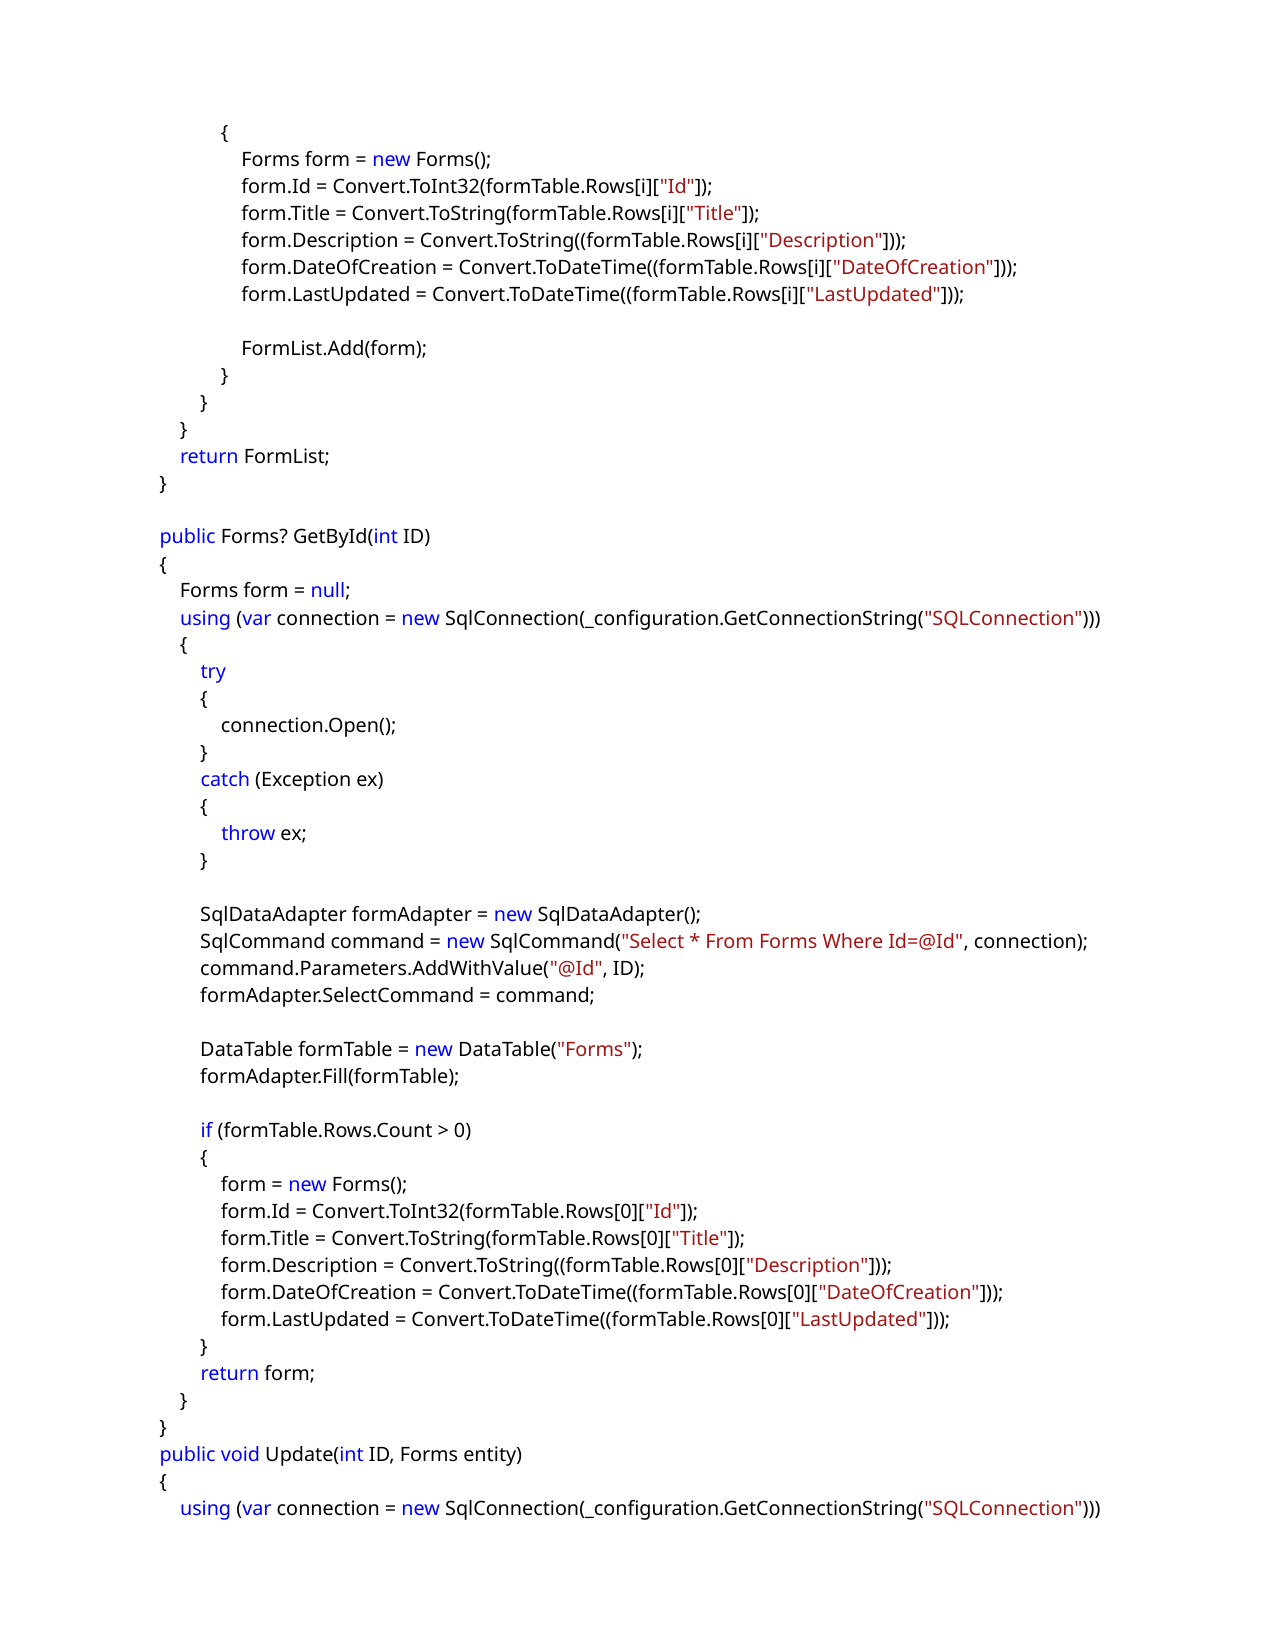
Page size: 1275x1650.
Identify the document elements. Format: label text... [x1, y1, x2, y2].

text } [118, 739, 1157, 766]
text form.Description = Convert.ToString((formTable.Rows[i]["Description"])); [118, 226, 1157, 253]
text FormList.Add(form); [118, 334, 1157, 361]
text { [118, 550, 1157, 577]
text using (var connection = new SqlConnection(_configuration.GetConnectionString("SQLConnection"))) [118, 604, 1157, 631]
text } [118, 469, 1157, 496]
text } [118, 1413, 1157, 1440]
text } [118, 1386, 1157, 1413]
text { [118, 118, 1157, 145]
text } [118, 361, 1157, 388]
text connection.Open(); [118, 712, 1157, 739]
text public Forms? GetById(int ID) [118, 523, 1157, 550]
text form.LastUpdated = Convert.ToDateTime((formTable.Rows[i]["LastUpdated"])); [118, 280, 1157, 307]
text if (formTable.Rows.Count > 0) [118, 1116, 1157, 1143]
text form.Description = Convert.ToString((formTable.Rows[0]["Description"])); [118, 1251, 1157, 1278]
text formAdapter.Fill(formTable); [118, 1062, 1157, 1089]
text { [118, 1467, 1157, 1494]
text SqlDataAdapter formAdapter = new SqlDataAdapter(); [118, 901, 1157, 927]
text } [118, 388, 1157, 415]
text form.Title = Convert.ToString(formTable.Rows[i]["Title"]); [118, 199, 1157, 226]
text } [118, 847, 1157, 873]
text form.Title = Convert.ToString(formTable.Rows[0]["Title"]); [118, 1224, 1157, 1251]
text form.LastUpdated = Convert.ToDateTime((formTable.Rows[0]["LastUpdated"])); [118, 1305, 1157, 1332]
text Forms form = null; [118, 577, 1157, 604]
text form = new Forms(); [118, 1170, 1157, 1197]
text using (var connection = new SqlConnection(_configuration.GetConnectionString("SQLConnection"))) [118, 1494, 1157, 1521]
text form.DateOfCreation = Convert.ToDateTime((formTable.Rows[0]["DateOfCreation"])); [118, 1278, 1157, 1305]
text throw ex; [118, 819, 1157, 847]
text { [118, 631, 1157, 658]
text Forms form = new Forms(); [118, 145, 1157, 172]
text DataTable formTable = new DataTable("Forms"); [118, 1035, 1157, 1062]
text try [118, 658, 1157, 685]
text { [118, 793, 1157, 819]
text catch (Exception ex) [118, 766, 1157, 793]
text } [118, 415, 1157, 442]
text form.DateOfCreation = Convert.ToDateTime((formTable.Rows[i]["DateOfCreation"])); [118, 253, 1157, 280]
text return form; [118, 1359, 1157, 1386]
text public void Update(int ID, Forms entity) [118, 1440, 1157, 1467]
text form.Id = Convert.ToInt32(formTable.Rows[i]["Id"]); [118, 172, 1157, 199]
text form.Id = Convert.ToInt32(formTable.Rows[0]["Id"]); [118, 1197, 1157, 1224]
text { [118, 1143, 1157, 1170]
text formAdapter.SelectCommand = command; [118, 981, 1157, 1008]
text } [118, 1332, 1157, 1359]
text return FormList; [118, 442, 1157, 469]
text command.Parameters.AddWithValue("@Id", ID); [118, 954, 1157, 981]
text SqlCommand command = new SqlCommand("Select * From Forms Where Id=@Id", connection); [118, 927, 1157, 954]
text { [118, 685, 1157, 712]
